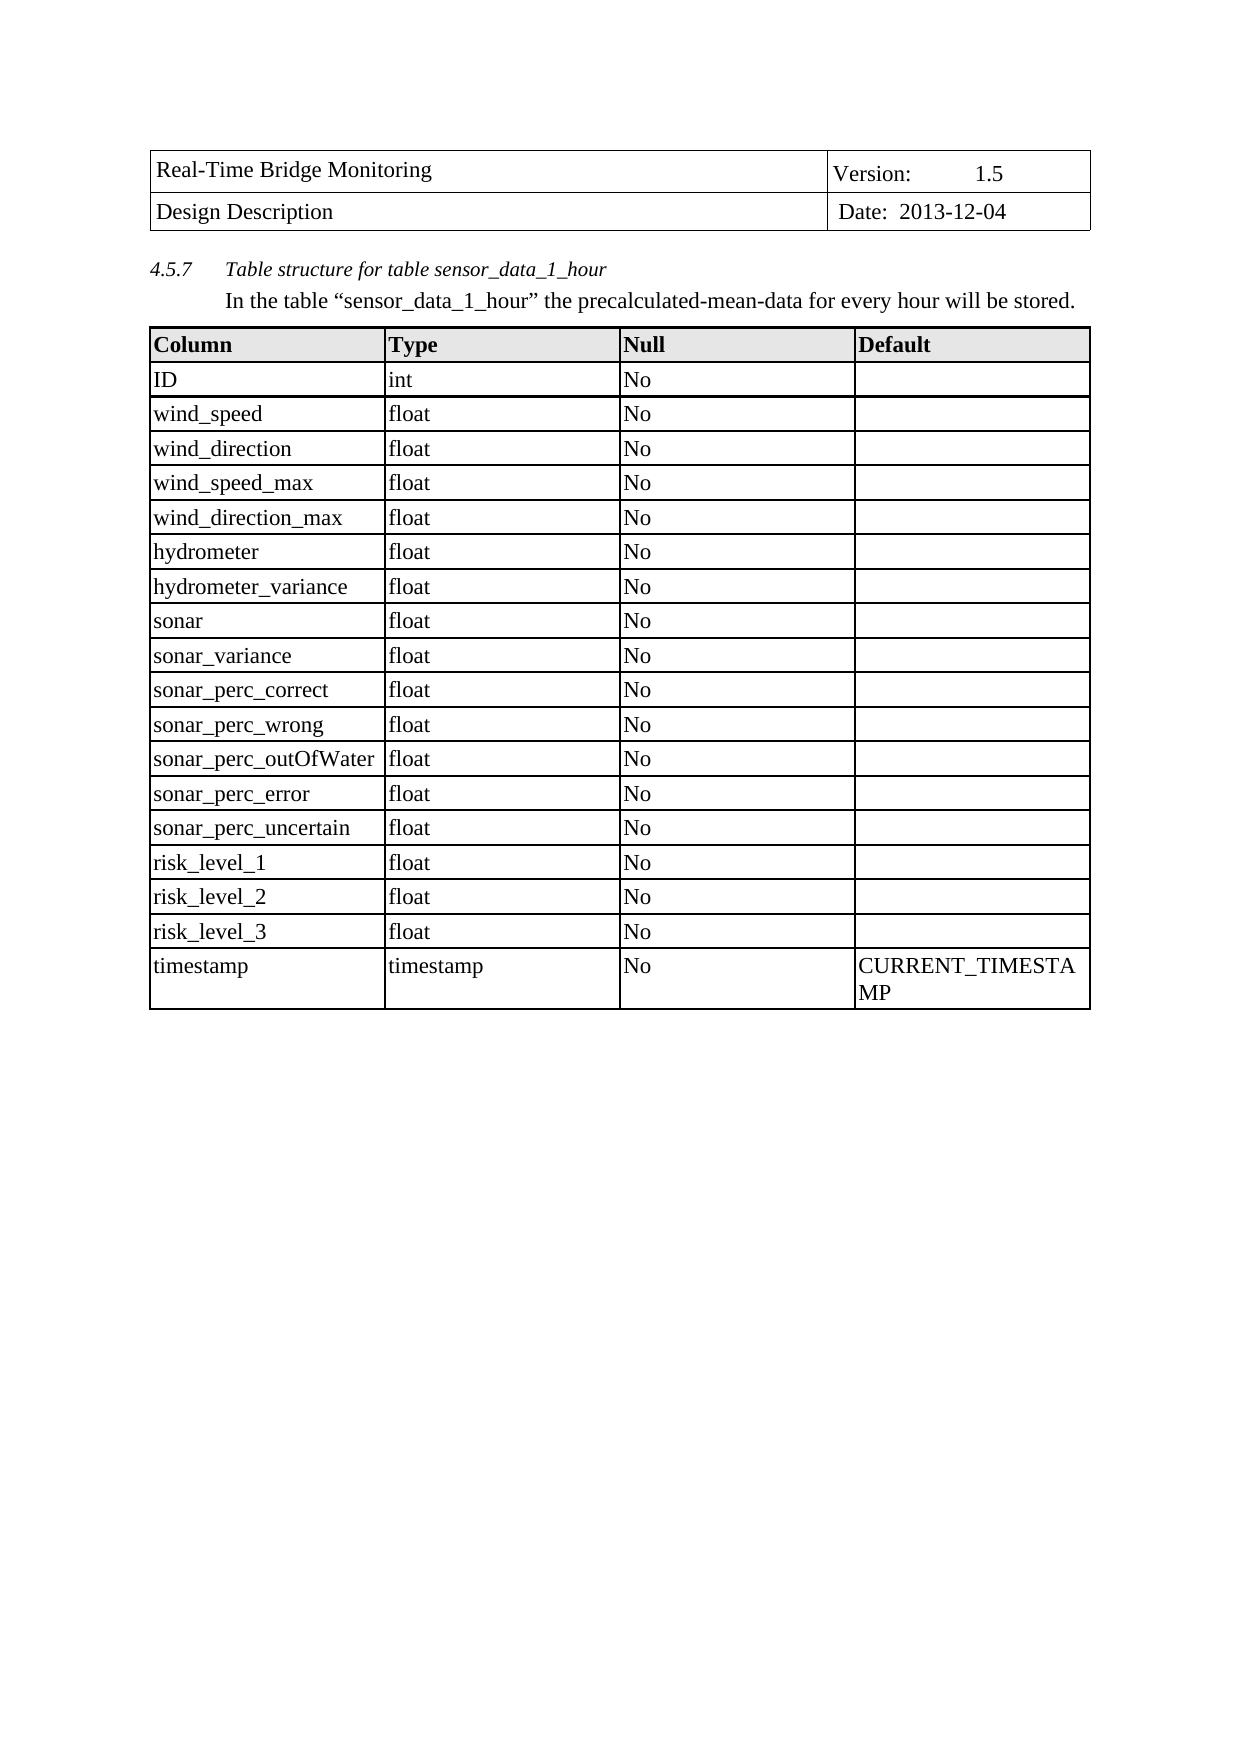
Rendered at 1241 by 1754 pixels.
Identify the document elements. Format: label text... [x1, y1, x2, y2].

table_cell [856, 570, 1089, 602]
table_cell No [621, 915, 854, 947]
table_cell No [621, 398, 854, 430]
table_cell risk_level_3 [151, 915, 384, 947]
table_cell [856, 398, 1089, 430]
table_cell [856, 846, 1089, 878]
table_cell wind_direction_max [151, 501, 384, 533]
table_cell float [386, 811, 619, 844]
table_cell [856, 673, 1089, 706]
table_cell No [621, 708, 854, 740]
table_cell sonar_variance [151, 639, 384, 671]
table_cell No [621, 811, 854, 844]
table_cell wind_speed [151, 398, 384, 430]
table_header Null [621, 329, 854, 361]
table_cell float [386, 466, 619, 499]
table_cell float [386, 708, 619, 740]
table_cell float [386, 880, 619, 913]
table_cell No [621, 846, 854, 878]
table_cell sonar_perc_outOfWater [151, 742, 384, 775]
table_cell sonar [151, 604, 384, 637]
table_cell sonar_perc_correct [151, 673, 384, 706]
table_cell float [386, 535, 619, 568]
table_cell No [621, 949, 854, 1008]
table_cell risk_level_2 [151, 880, 384, 913]
table_cell [856, 535, 1089, 568]
table_cell CURRENT_TIMESTAMP [856, 949, 1089, 1008]
table_cell float [386, 777, 619, 809]
table_header Column [151, 329, 384, 361]
table_cell No [621, 466, 854, 499]
table_cell ID [151, 363, 384, 395]
table_cell No [621, 363, 854, 395]
table_cell timestamp [151, 949, 384, 1008]
table_cell float [386, 915, 619, 947]
subtitle Table structure for table sensor_data_1_hour [150, 256, 1090, 281]
table_cell [856, 777, 1089, 809]
table_cell int [386, 363, 619, 395]
table_cell float [386, 673, 619, 706]
table_cell float [386, 432, 619, 464]
table_cell [856, 363, 1089, 395]
table_cell No [621, 604, 854, 637]
table_cell No [621, 880, 854, 913]
table_cell [856, 880, 1089, 913]
table_header Default [856, 329, 1089, 361]
table_cell [856, 501, 1089, 533]
table_cell No [621, 777, 854, 809]
table_cell risk_level_1 [151, 846, 384, 878]
table_cell float [386, 846, 619, 878]
table_cell hydrometer [151, 535, 384, 568]
table_cell float [386, 570, 619, 602]
table_cell [856, 811, 1089, 844]
text In the table “sensor_data_1_hour” the precalculated-mean-data for every hour will be stored. [225, 288, 1090, 314]
table_cell [856, 708, 1089, 740]
table_cell wind_direction [151, 432, 384, 464]
table_cell [856, 432, 1089, 464]
table_cell float [386, 742, 619, 775]
table_cell No [621, 432, 854, 464]
table_cell float [386, 604, 619, 637]
table_cell float [386, 501, 619, 533]
table_cell float [386, 639, 619, 671]
table_cell [856, 915, 1089, 947]
table_cell No [621, 639, 854, 671]
table_cell No [621, 742, 854, 775]
table_cell float [386, 398, 619, 430]
table_cell [856, 639, 1089, 671]
table_cell No [621, 673, 854, 706]
table_cell [856, 466, 1089, 499]
table_cell sonar_perc_wrong [151, 708, 384, 740]
table_cell sonar_perc_uncertain [151, 811, 384, 844]
table_cell sonar_perc_error [151, 777, 384, 809]
table_cell timestamp [386, 949, 619, 1008]
table_cell hydrometer_variance [151, 570, 384, 602]
table_cell No [621, 535, 854, 568]
table_cell No [621, 501, 854, 533]
table_cell No [621, 570, 854, 602]
table_cell [856, 604, 1089, 637]
table_cell [856, 742, 1089, 775]
table_cell wind_speed_max [151, 466, 384, 499]
table_header Type [386, 329, 619, 361]
